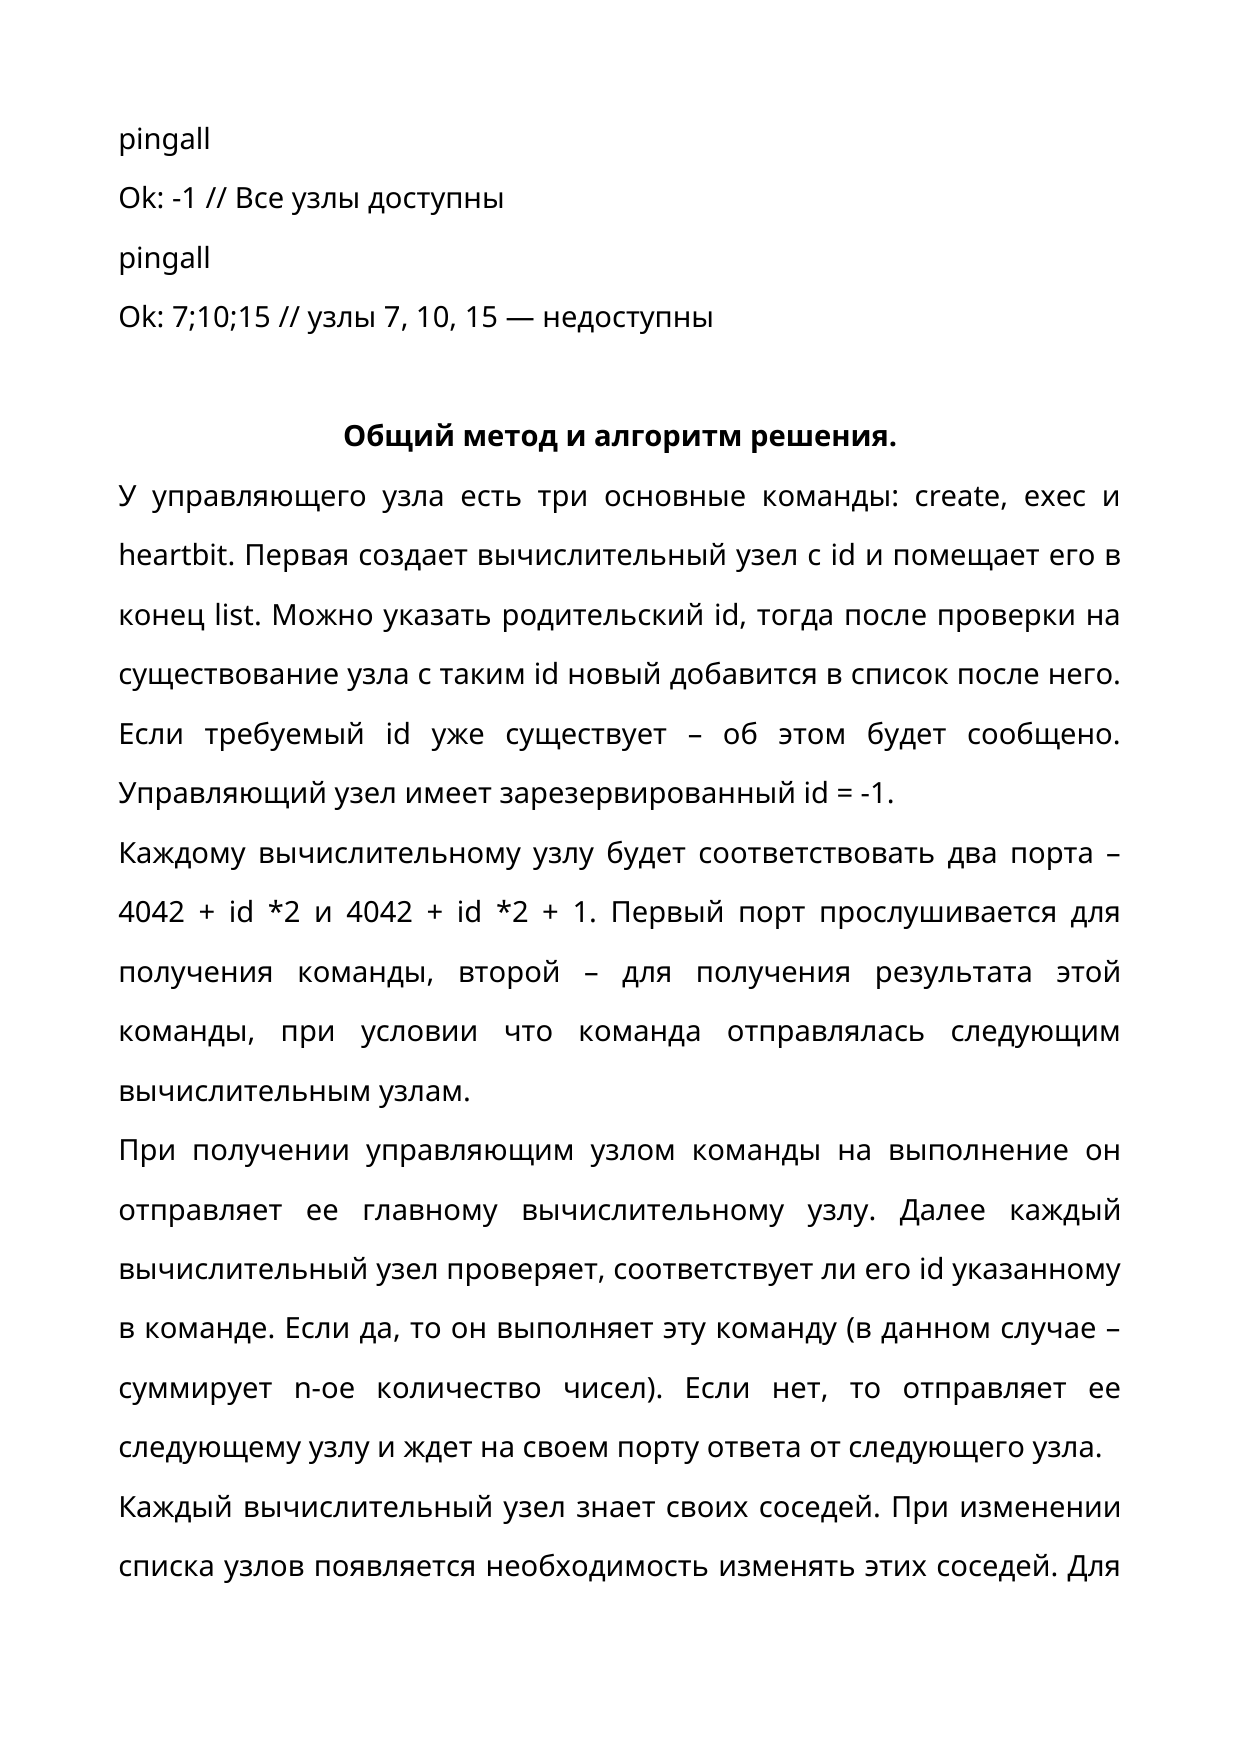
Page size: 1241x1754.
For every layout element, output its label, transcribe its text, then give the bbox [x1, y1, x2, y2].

text pingall [118, 118, 1122, 158]
text Каждый вычислительный узел знает своих соседей. При изменении списка узлов появляется необходимость изменять этих соседей. Для [118, 1486, 1122, 1585]
text Ok: -1 // Все узлы доступны [118, 178, 1122, 217]
text Ok: 7;10;15 // узлы 7, 10, 15 — недоступны [118, 297, 1122, 336]
text У управляющего узла есть три основные команды: create, exec и heartbit. Первая создает вычислительный узел с id и помещает его в конец list. Можно указать родительский id, тогда после проверки на существование узла с таким id новый добавится в список после него. Если требуемый id уже существует – об этом будет сообщено. Управляющий узел имеет зарезервированный id = -1. [118, 475, 1122, 812]
text Общий метод и алгоритм решения. [118, 416, 1122, 455]
text При получении управляющим узлом команды на выполнение он отправляет ее главному вычислительному узлу. Далее каждый вычислительный узел проверяет, соответствует ли его id указанному в команде. Если да, то он выполняет эту команду (в данном случае – суммирует n-ое количество чисел). Если нет, то отправляет ее следующему узлу и ждет на своем порту ответа от следующего узла. [118, 1129, 1122, 1466]
text Каждому вычислительному узлу будет соответствовать два порта – 4042 + id *2 и 4042 + id *2 + 1. Первый порт прослушивается для получения команды, второй – для получения результата этой команды, при условии что команда отправлялась следующим вычислительным узлам. [118, 832, 1122, 1109]
text pingall [118, 237, 1122, 277]
